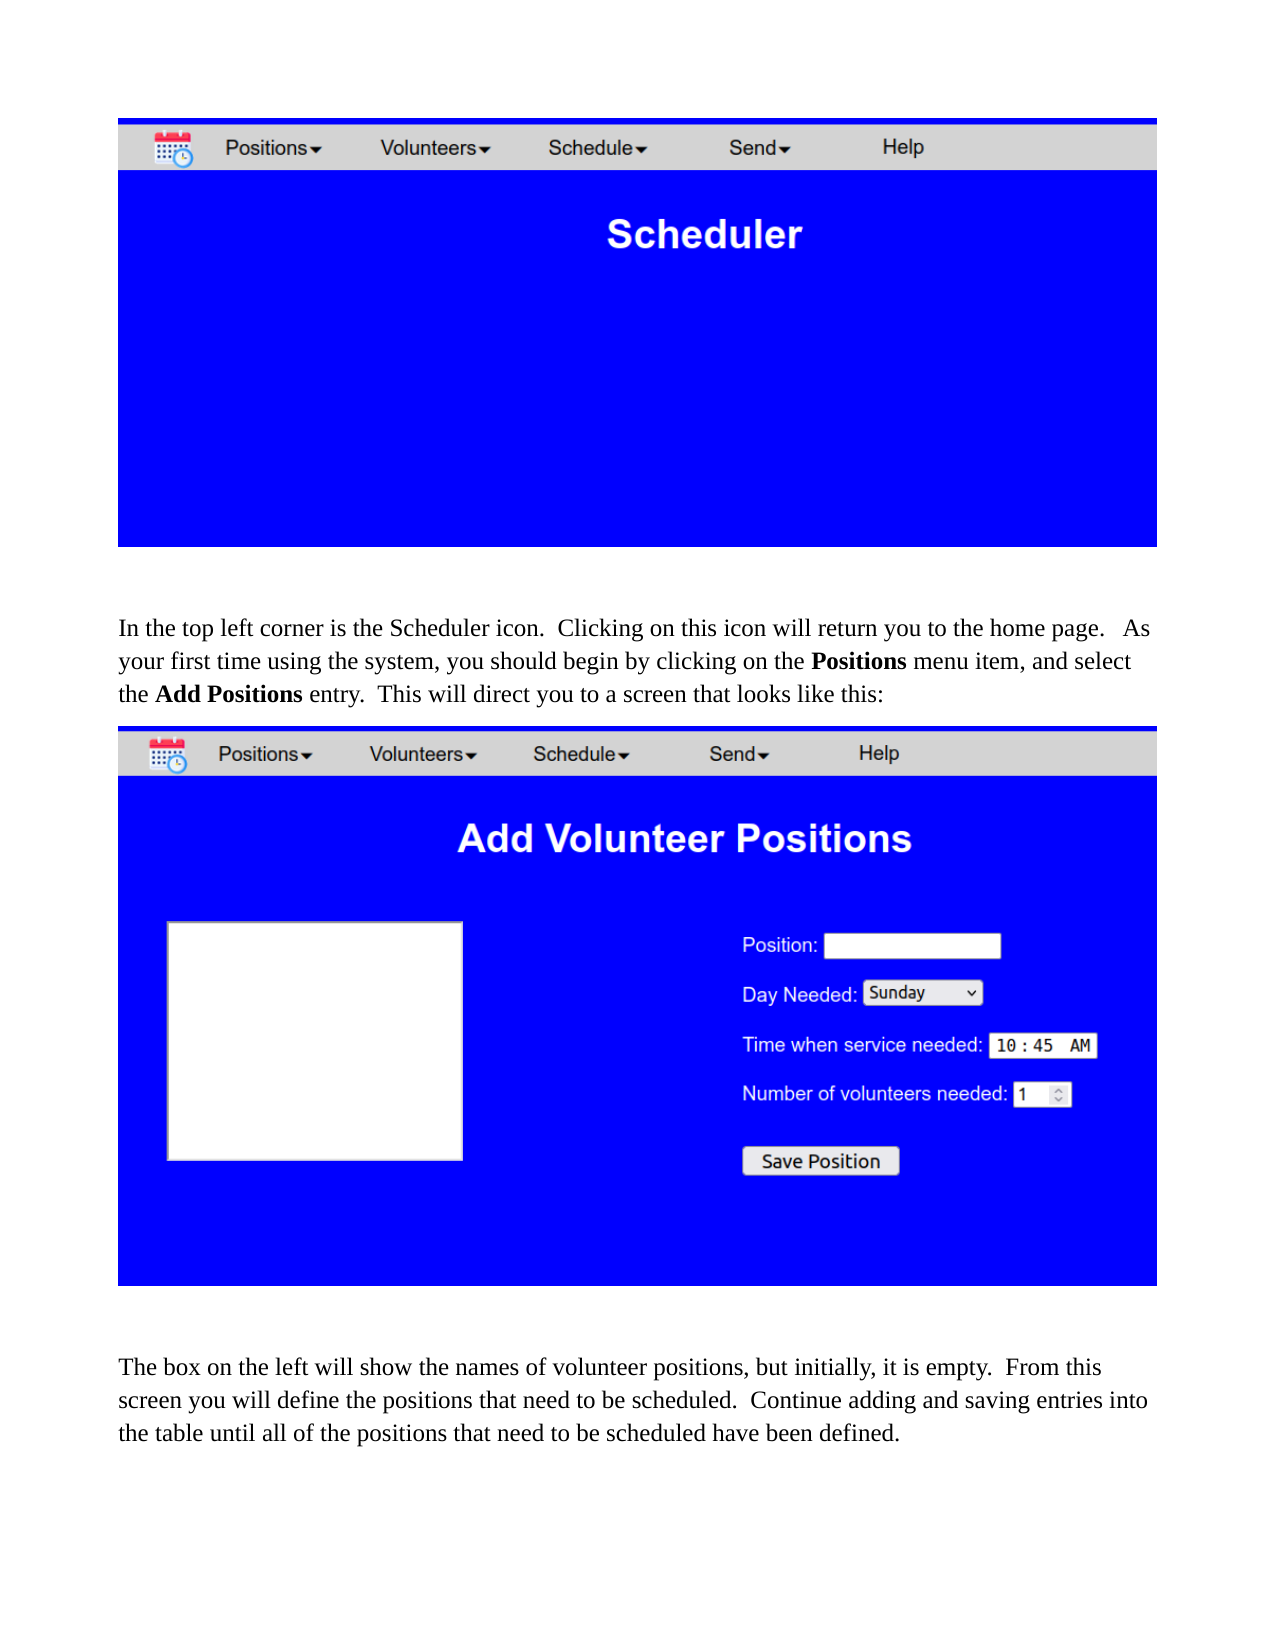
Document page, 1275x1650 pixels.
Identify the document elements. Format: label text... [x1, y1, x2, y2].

picture [118, 118, 1157, 547]
text In the top left corner is the Scheduler icon. Clicking on this icon will return you to the home page. As your first time using the system, you should begin by clicking on the Positions menu item, and select the Add Positions entry. This will direct you to a screen that looks like this: [118, 613, 1157, 708]
picture [118, 726, 1157, 1286]
text The box on the left will show the names of volunteer positions, but initially, it is empty. From this screen you will define the positions that need to be scheduled. Continue adding and saving entries into the table until all of the positions that need to be scheduled have been defined. [118, 1352, 1157, 1447]
